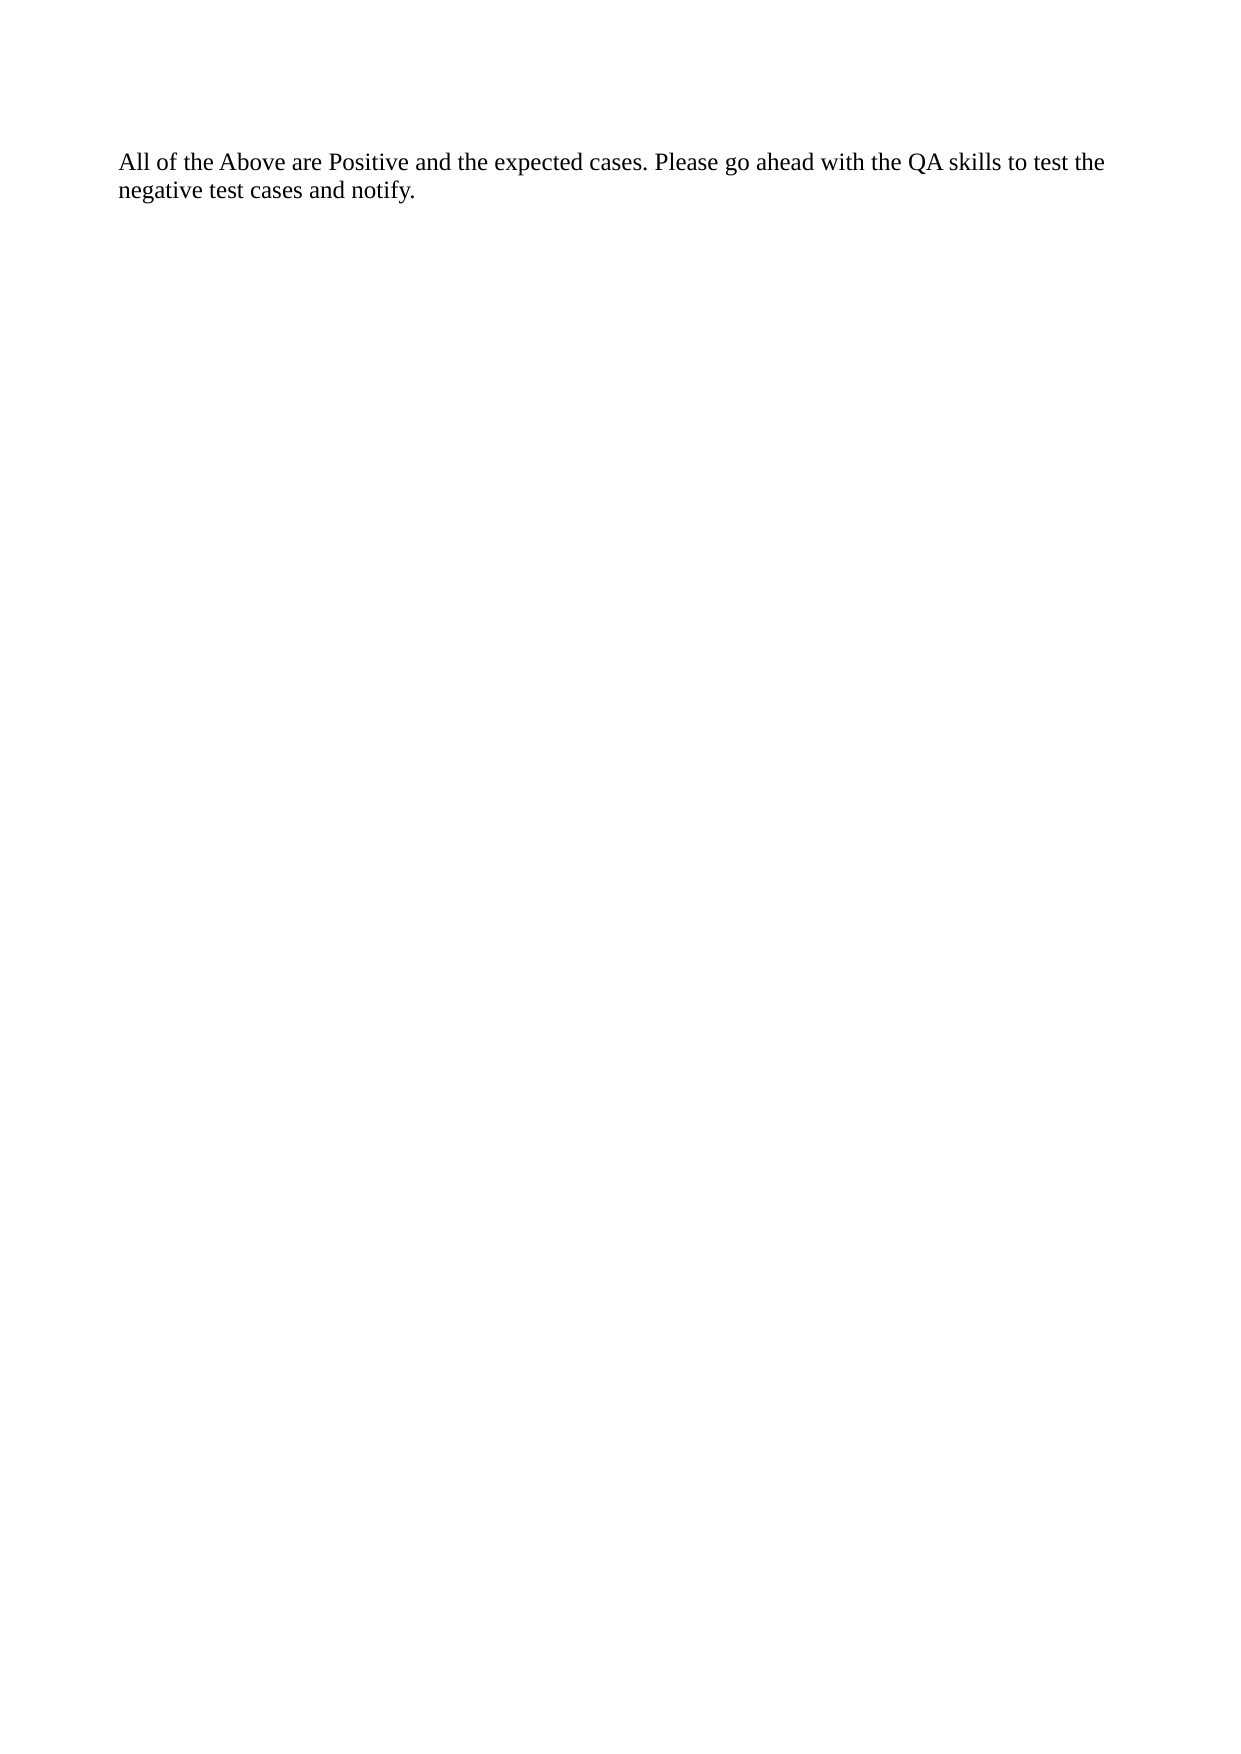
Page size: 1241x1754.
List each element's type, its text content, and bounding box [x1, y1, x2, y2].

text All of the Above are Positive and the expected cases. Please go ahead with the QA skills to test the negative test cases and notify. [118, 147, 1122, 204]
